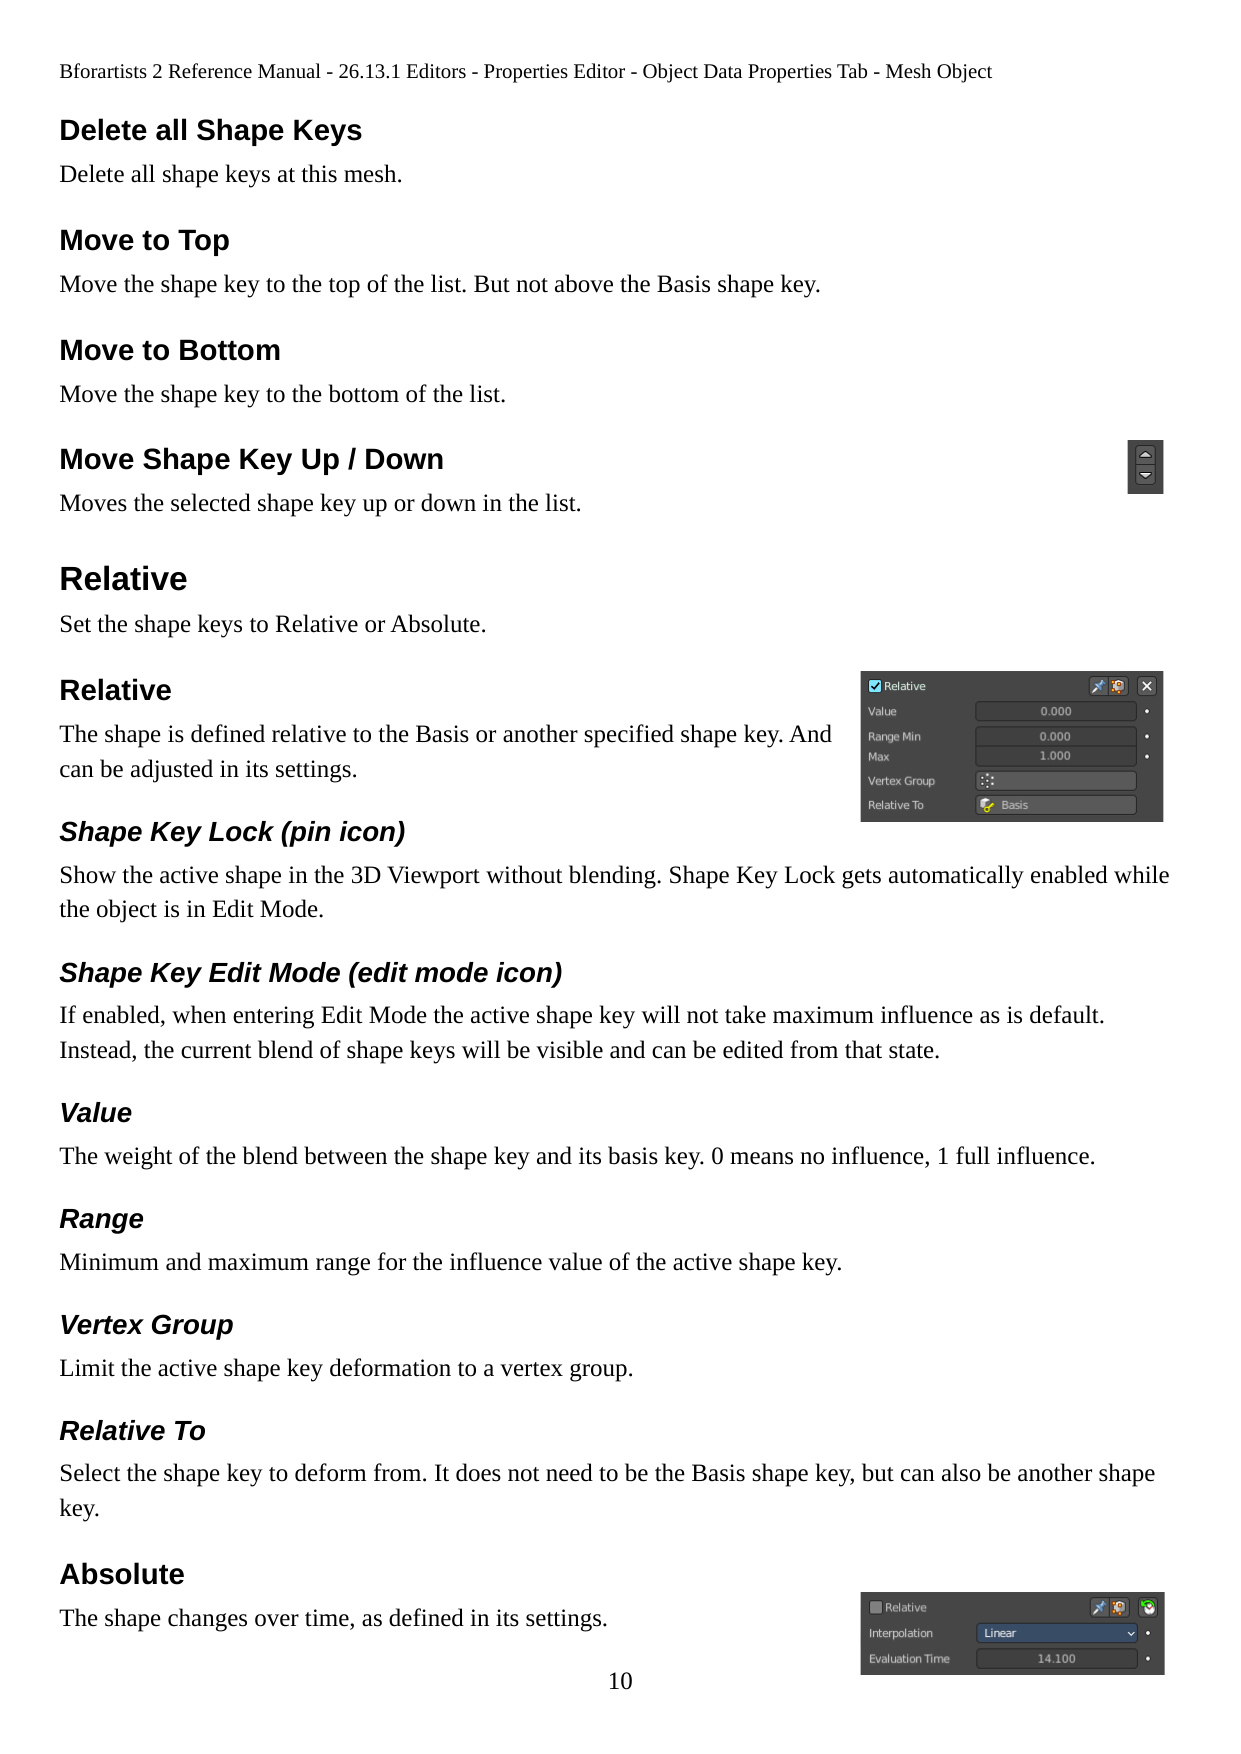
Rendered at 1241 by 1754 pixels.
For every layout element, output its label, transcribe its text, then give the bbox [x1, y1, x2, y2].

subtitle Delete all Shape Keys [59, 113, 1181, 146]
subtitle Move to Top [59, 222, 1181, 256]
subtitle [1164, 673, 1181, 707]
text The shape is defined relative to the Basis or another specified shape key. And can be adjusted in its settings. [59, 719, 860, 783]
text The weight of the blend between the shape key and its basis key. 0 means no influence, 1 full influence. [59, 1141, 1181, 1169]
text Move the shape key to the bottom of the list. [59, 379, 1181, 407]
subtitle Vertex Group [59, 1308, 1181, 1340]
text The shape changes over time, as defined in its settings. [59, 1603, 860, 1632]
subtitle Shape Key Lock (pin icon) [59, 816, 1181, 847]
subtitle Relative [59, 558, 1181, 597]
text Moves the selected shape key up or down in the list. [59, 488, 1181, 517]
subtitle [1164, 442, 1181, 476]
picture [860, 671, 1164, 822]
subtitle Move to Bottom [59, 332, 1181, 366]
text Show the active shape in the 3D Viewport without blending. Shape Key Lock gets automatically enabled while the object is in Edit Mode. [59, 860, 1181, 923]
subtitle Relative [59, 673, 860, 707]
subtitle Range [59, 1202, 1181, 1234]
subtitle Move Shape Key Up / Down [59, 442, 1127, 476]
text Move the shape key to the top of the list. But not above the Basis shape key. [59, 269, 1181, 297]
subtitle Relative To [59, 1414, 1181, 1446]
text Set the shape keys to Relative or Absolute. [59, 609, 1181, 638]
subtitle Absolute [59, 1557, 1181, 1590]
text Minimum and maximum range for the influence value of the active shape key. [59, 1247, 1181, 1275]
picture [860, 1592, 1165, 1675]
text Delete all shape keys at this mesh. [59, 159, 1181, 188]
text Limit the active shape key deformation to a vertex group. [59, 1353, 1181, 1381]
picture [1127, 440, 1164, 494]
text If enabled, when entering Edit Mode the active shape key will not take maximum influence as is default. Instead, the current blend of shape keys will be visible and can be edited from that state. [59, 1000, 1181, 1063]
text Select the shape key to deform from. It does not need to be the Basis shape key, but can also be another shape key. [59, 1458, 1181, 1522]
subtitle Shape Key Edit Mode (edit mode icon) [59, 956, 1181, 988]
subtitle Value [59, 1096, 1181, 1128]
